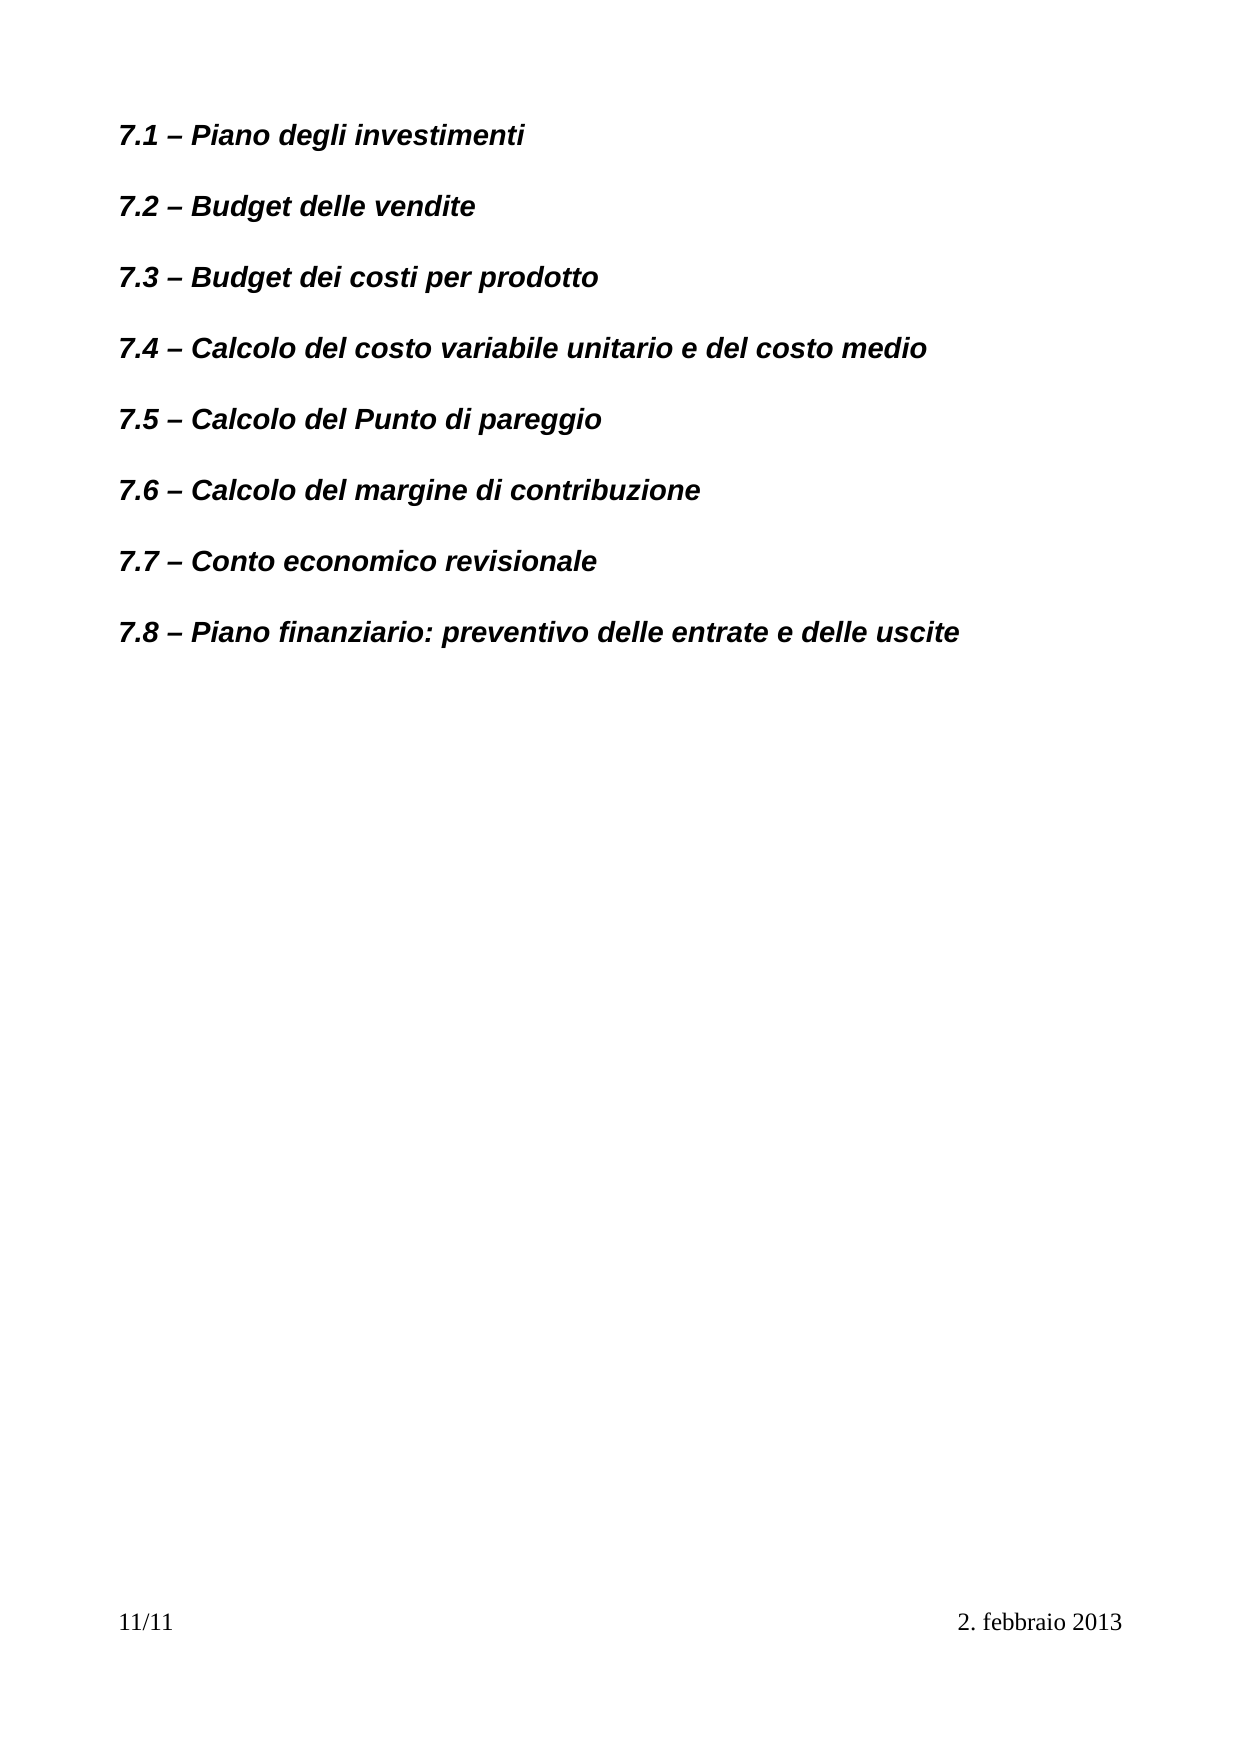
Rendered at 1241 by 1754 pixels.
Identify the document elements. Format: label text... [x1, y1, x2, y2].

subtitle 7.7 – Conto economico revisionale [118, 544, 1122, 578]
subtitle 7.3 – Budget dei costi per prodotto [118, 260, 1122, 294]
subtitle 7.8 – Piano finanziario: preventivo delle entrate e delle uscite [118, 615, 1122, 649]
subtitle 7.5 – Calcolo del Punto di pareggio [118, 402, 1122, 436]
subtitle 7.2 – Budget delle vendite [118, 189, 1122, 223]
subtitle 7.1 – Piano degli investimenti [118, 118, 1122, 152]
subtitle 7.6 – Calcolo del margine di contribuzione [118, 473, 1122, 507]
subtitle 7.4 – Calcolo del costo variabile unitario e del costo medio [118, 331, 1122, 365]
